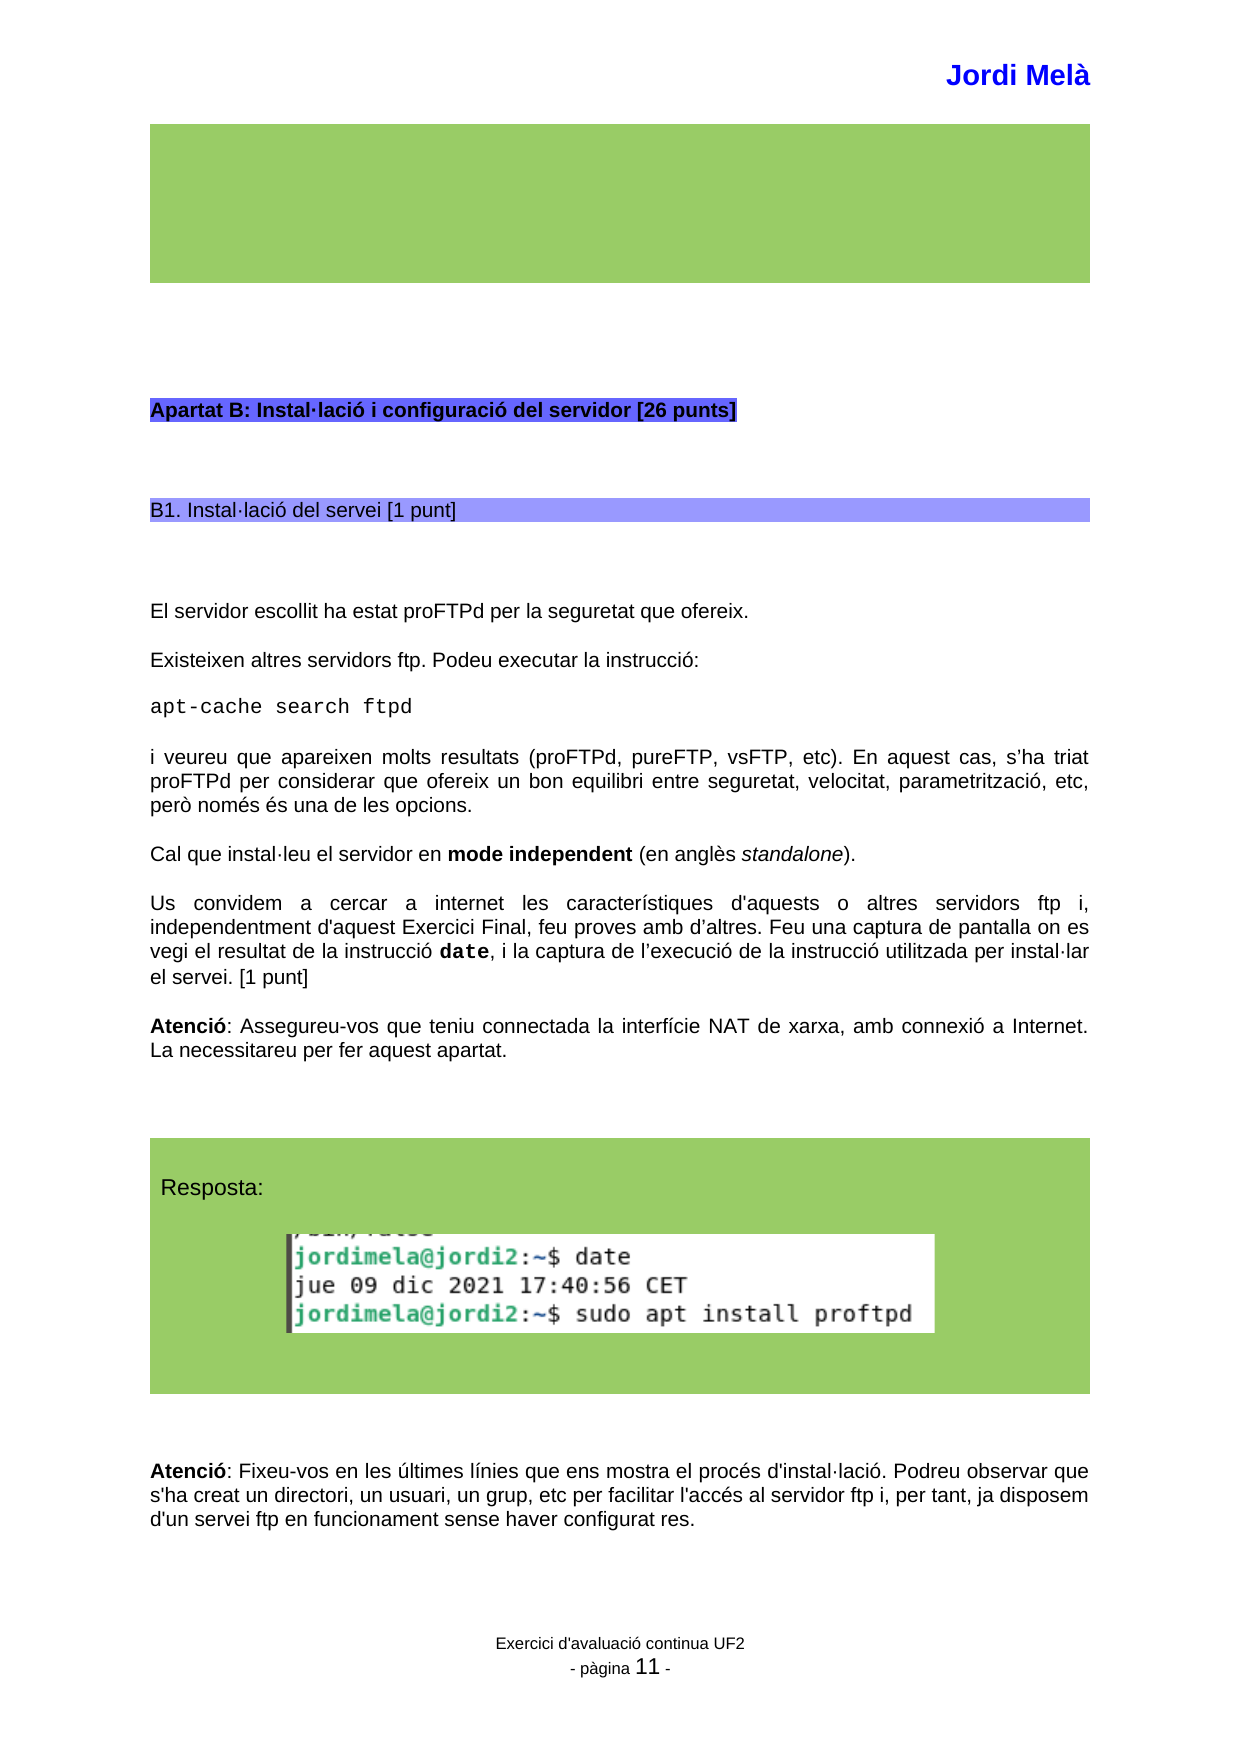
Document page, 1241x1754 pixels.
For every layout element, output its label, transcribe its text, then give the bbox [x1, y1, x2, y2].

text Apartat B: Instal·lació i configuració del servidor [26 punts] [150, 398, 1090, 422]
table_cell [150, 1235, 1090, 1394]
table_header Resposta: [150, 1138, 1090, 1235]
picture [286, 1234, 935, 1333]
table_cell [150, 124, 1090, 283]
text El servidor escollit ha estat proFTPd per la seguretat que ofereix. [150, 599, 1090, 623]
text apt-cache search ftpd [150, 697, 1090, 720]
text Existeixen altres servidors ftp. Podeu executar la instrucció: [150, 648, 1090, 672]
text i veureu que apareixen molts resultats (proFTPd, pureFTP, vsFTP, etc). En aquest cas, s’ha triat proFTPd per considerar que ofereix un bon equilibri entre seguretat, velocitat, parametrització, etc, però només és una de les opcions. [150, 745, 1090, 817]
text Atenció: Fixeu-vos en les últimes línies que ens mostra el procés d'instal·lació. Podreu observar que s'ha creat un directori, un usuari, un grup, etc per facilitar l'accés al servidor ftp i, per tant, ja disposem d'un servei ftp en funcionament sense haver configurat res. [150, 1458, 1090, 1530]
text Cal que instal·leu el servidor en mode independent (en anglès standalone). [150, 842, 1090, 866]
text Atenció: Assegureu-vos que teniu connectada la interfície NAT de xarxa, amb connexió a Internet. La necessitareu per fer aquest apartat. [150, 1014, 1090, 1062]
text Us convidem a cercar a internet les característiques d'aquests o altres servidors ftp i, independentment d'aquest Exercici Final, feu proves amb d’altres. Feu una captura de pantalla on es vegi el resultat de la instrucció date, i la captura de l’execució de la instrucció utilitzada per instal·lar el servei. [1 punt] [150, 891, 1090, 989]
text B1. Instal·lació del servei [1 punt] [150, 498, 1090, 522]
